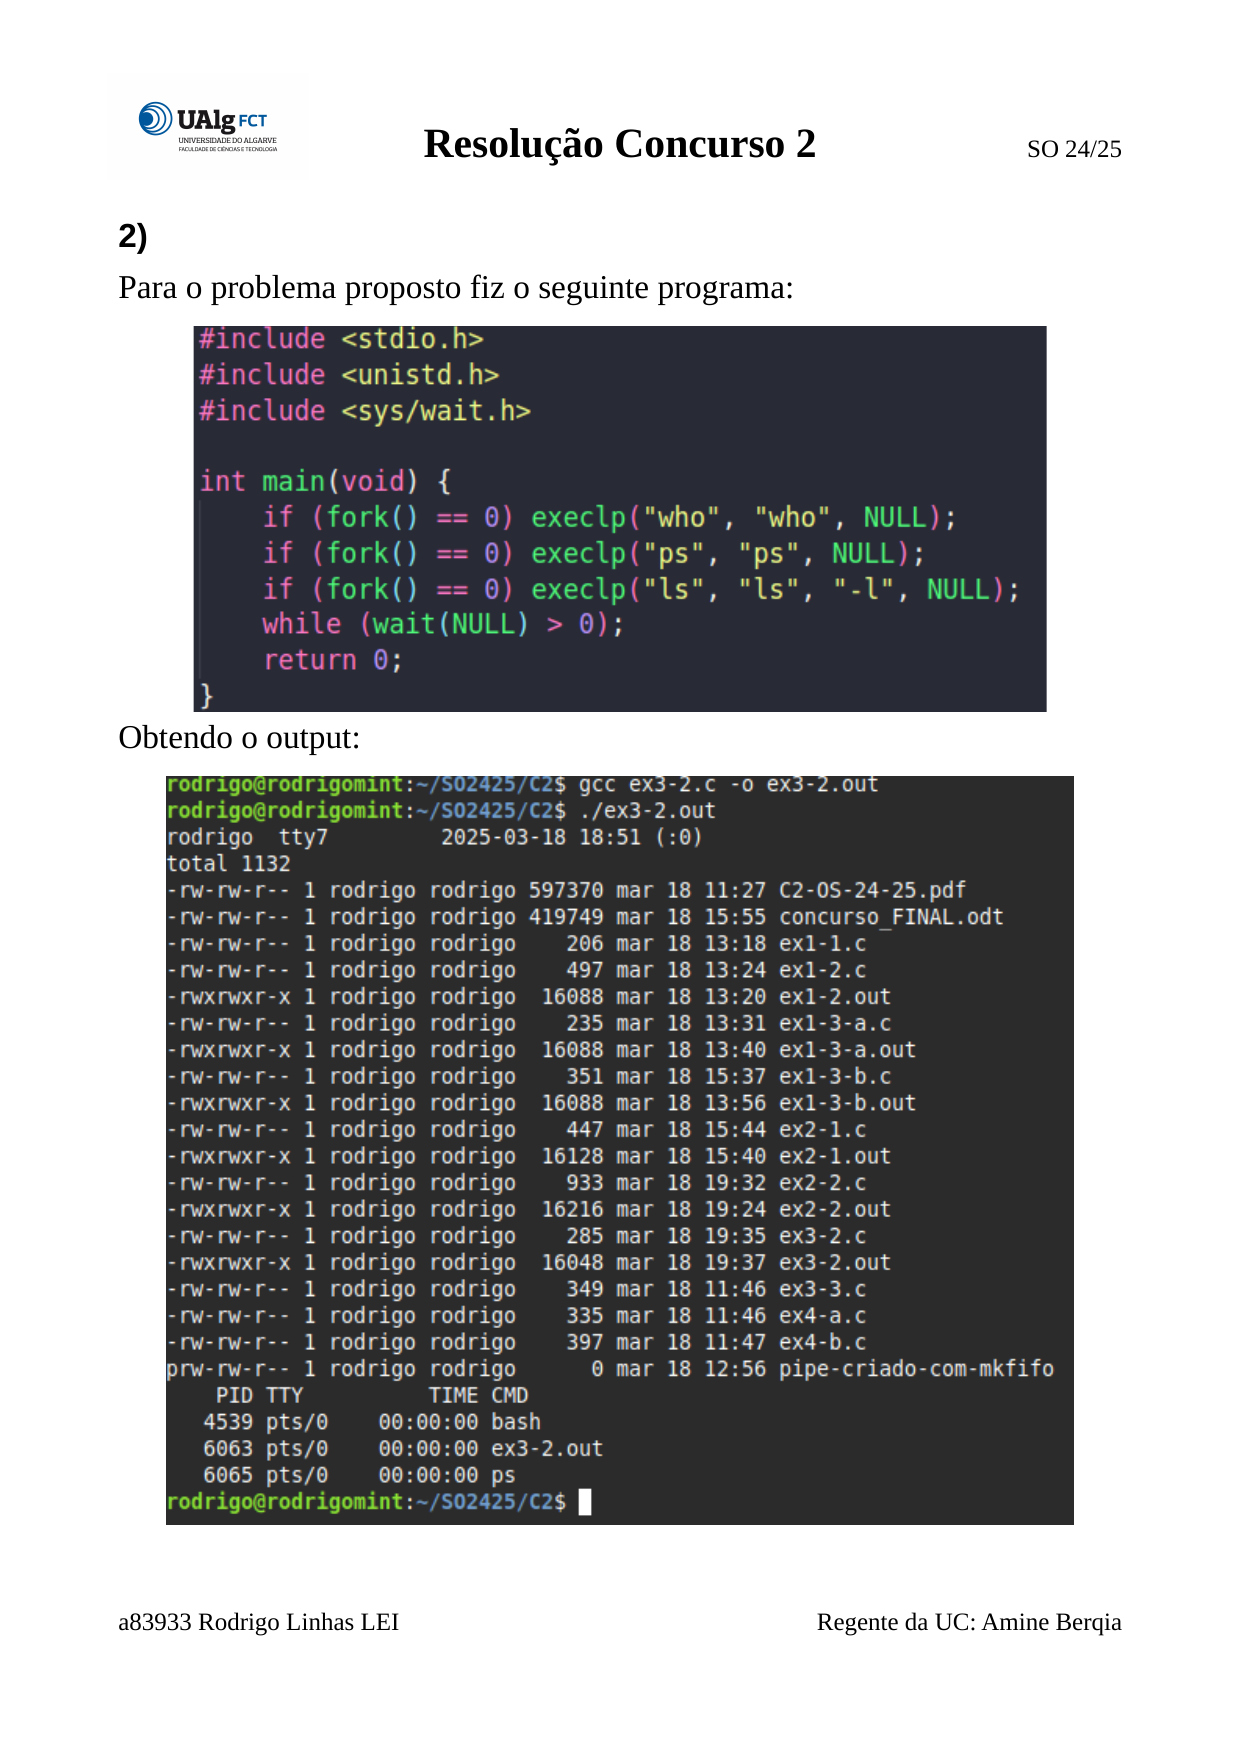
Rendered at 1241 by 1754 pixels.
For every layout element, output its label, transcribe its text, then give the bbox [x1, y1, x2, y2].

picture [193, 326, 1047, 712]
text Para o problema proposto fiz o seguinte programa: [118, 267, 1122, 306]
subtitle 2) [118, 216, 1122, 255]
picture [106, 73, 310, 180]
picture [166, 776, 1074, 1525]
text Obtendo o output: [118, 326, 1122, 756]
